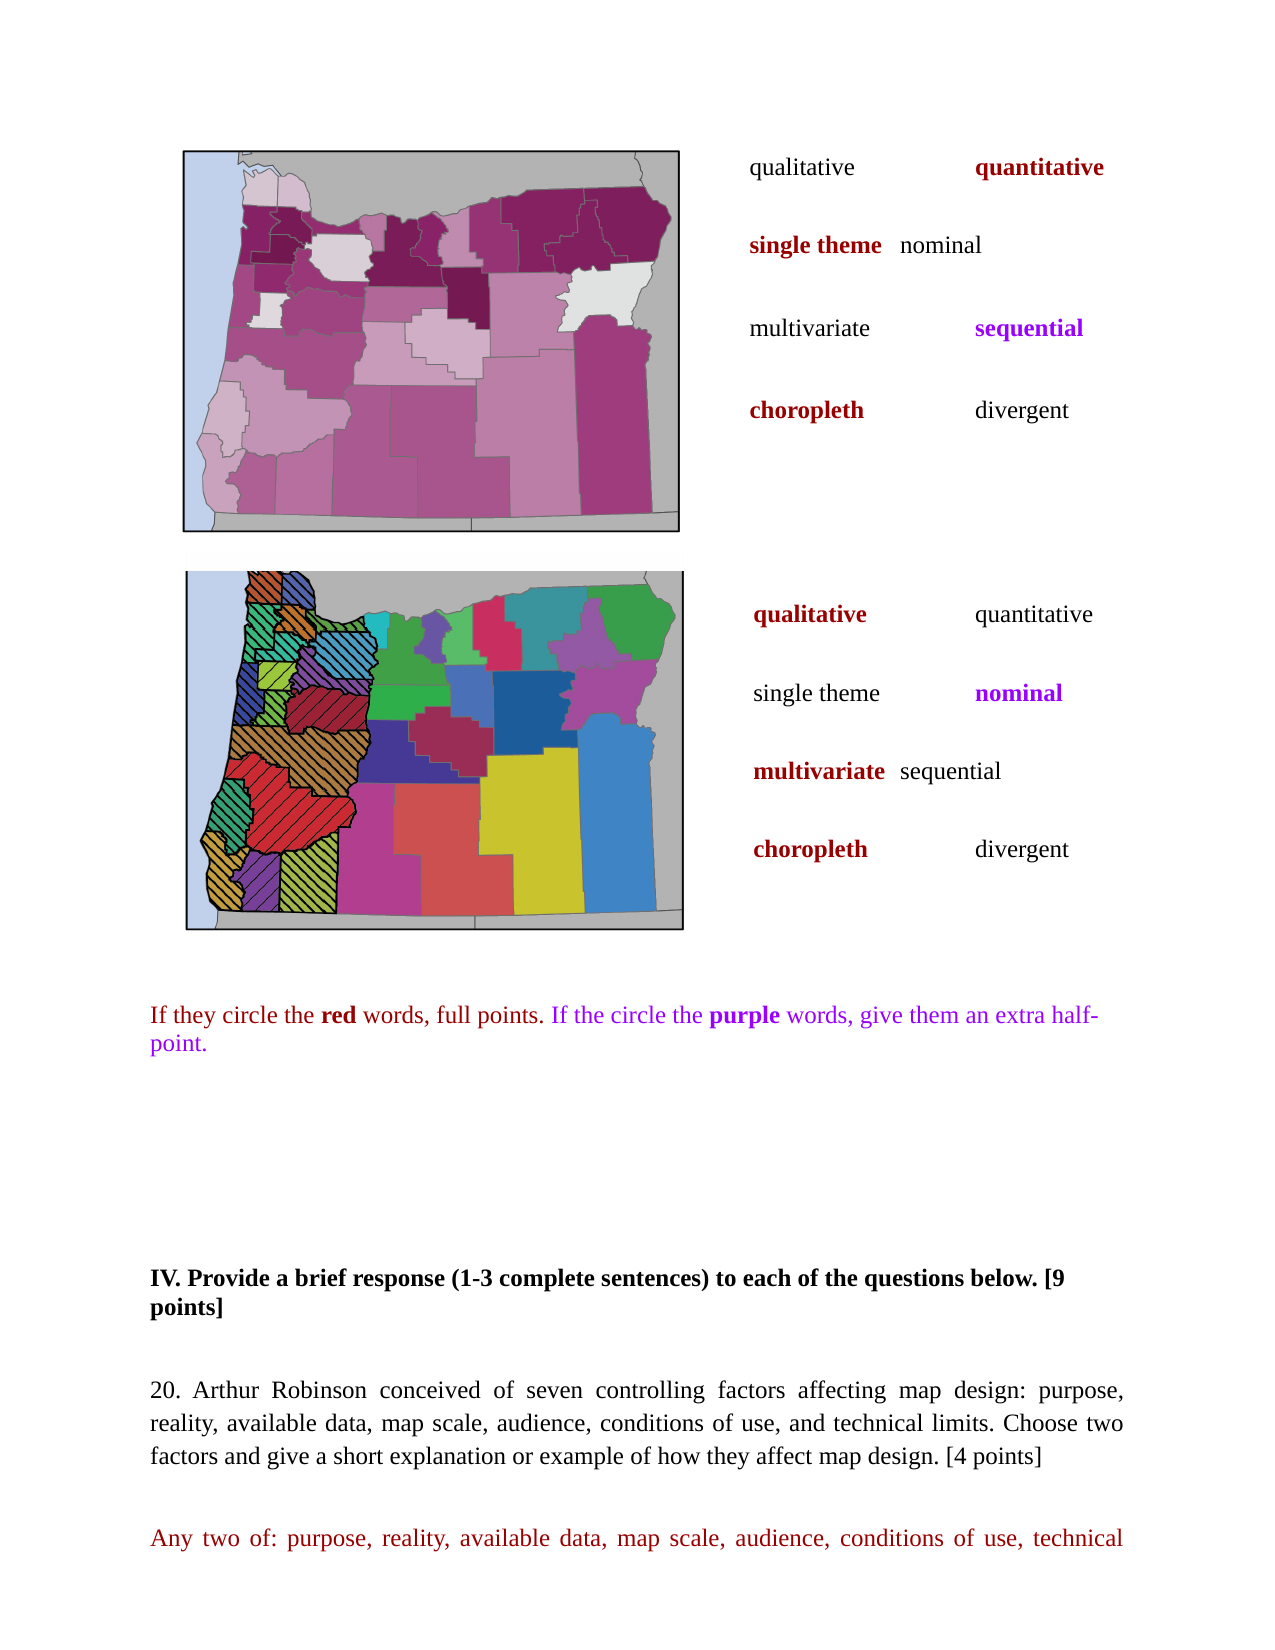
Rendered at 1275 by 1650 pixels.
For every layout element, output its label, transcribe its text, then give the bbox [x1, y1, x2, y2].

text single theme nominal [731, 230, 1125, 259]
text choropleth divergent [731, 395, 1125, 424]
text qualitative quantitative [731, 152, 1125, 180]
picture [131, 112, 735, 969]
text choropleth divergent [735, 834, 1125, 863]
text multivariate sequential [735, 756, 1125, 785]
text single theme nominal [735, 678, 1125, 707]
text 20. Arthur Robinson conceived of seven controlling factors affecting map design: purpose, reality, available data, map scale, audience, conditions of use, and technical limits. Choose two factors and give a short explanation or example of how they affect map design. [4 points] [150, 1375, 1125, 1470]
text Any two of: purpose, reality, available data, map scale, audience, conditions of use, technical [150, 1523, 1125, 1552]
text qualitative quantitative [735, 599, 1125, 628]
text IV. Provide a brief response (1-3 complete sentences) to each of the questions below. [9 points] [150, 1263, 1125, 1321]
text If they circle the red words, full points. If the circle the purple words, give them an extra half-point. [150, 1000, 1125, 1057]
text multivariate sequential [731, 313, 1125, 341]
